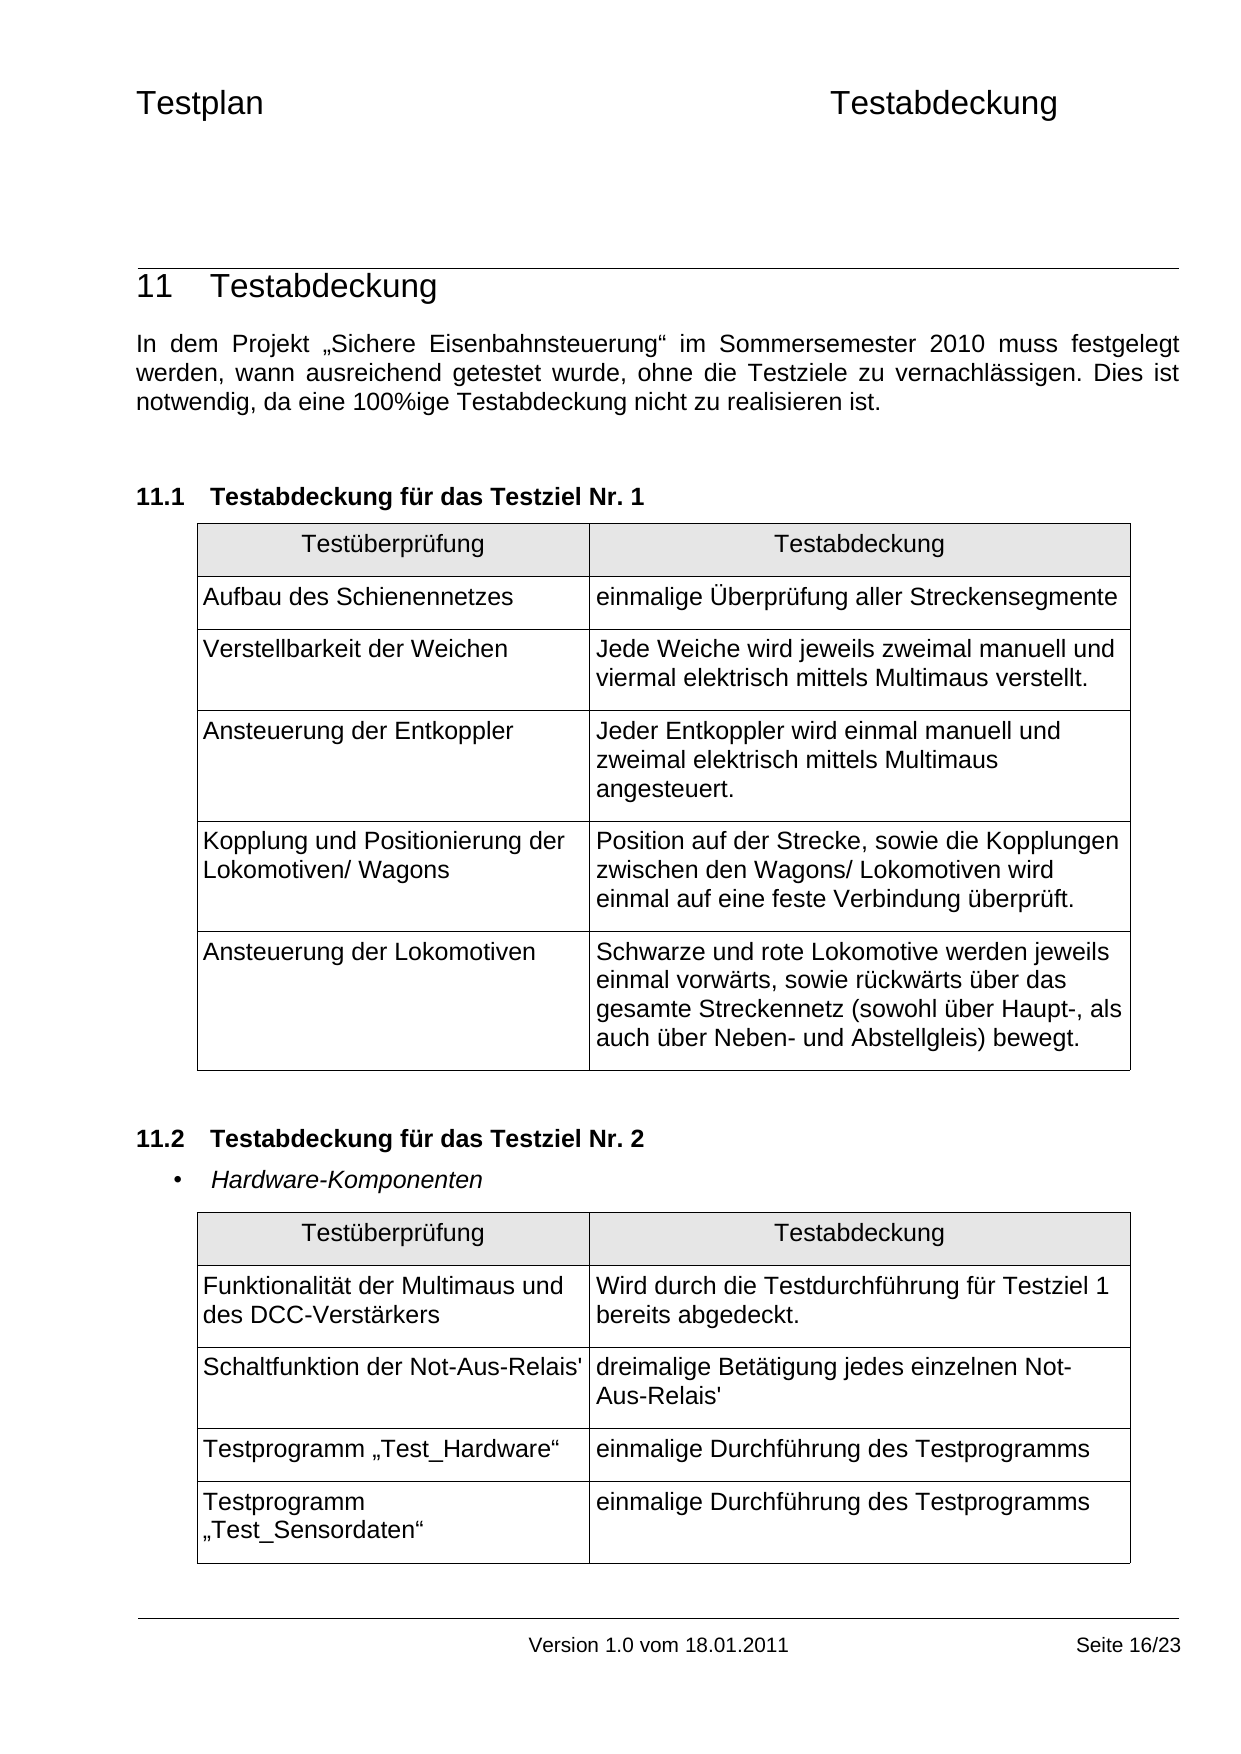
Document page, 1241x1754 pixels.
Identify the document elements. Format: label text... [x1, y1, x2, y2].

table_header Testüberprüfung [198, 524, 589, 576]
table_header Testabdeckung [590, 524, 1130, 576]
table_cell Schwarze und rote Lokomotive werden jeweils einmal vorwärts, sowie rückwärts über das gesamte Streckennetz (sowohl über Haupt-, als auch über Neben- und Abstellgleis) bewegt. [590, 932, 1130, 1070]
subtitle Testabdeckung für das Testziel Nr. 1 [136, 482, 1181, 511]
table_cell Schaltfunktion der Not-Aus-Relais' [198, 1348, 589, 1428]
table_cell Position auf der Strecke, sowie die Kopplungen zwischen den Wagons/ Lokomotiven wird einmal auf eine feste Verbindung überprüft. [590, 822, 1130, 931]
table_cell Kopplung und Positionierung der Lokomotiven/ Wagons [198, 822, 589, 931]
table_cell Testprogramm „Test_Hardware“ [198, 1429, 589, 1481]
list Hardware-Komponenten [173, 1165, 1181, 1194]
table_cell einmalige Durchführung des Testprogramms [590, 1429, 1130, 1481]
table_cell einmalige Durchführung des Testprogramms [590, 1482, 1130, 1562]
text In dem Projekt „Sichere Eisenbahnsteuerung“ im Sommersemester 2010 muss festgelegt werden, wann ausreichend getestet wurde, ohne die Testziele zu vernachlässigen. Dies ist notwendig, da eine 100%ige Testabdeckung nicht zu realisieren ist. [136, 329, 1181, 416]
table_cell Aufbau des Schienennetzes [198, 577, 589, 629]
table_cell dreimalige Betätigung jedes einzelnen Not-Aus-Relais' [590, 1348, 1130, 1428]
table_header Testüberprüfung [198, 1213, 589, 1265]
table_cell Jede Weiche wird jeweils zweimal manuell und viermal elektrisch mittels Multimaus verstellt. [590, 630, 1130, 710]
table_cell Ansteuerung der Lokomotiven [198, 932, 589, 1070]
subtitle Testabdeckung [136, 289, 432, 304]
table_cell Wird durch die Testdurchführung für Testziel 1 bereits abgedeckt. [590, 1266, 1130, 1347]
table_cell Ansteuerung der Entkoppler [198, 711, 589, 821]
table_header Testabdeckung [590, 1213, 1130, 1265]
table_cell Testprogramm „Test_Sensordaten“ [198, 1482, 589, 1562]
subtitle Testabdeckung für das Testziel Nr. 2 [136, 1124, 1181, 1152]
table_cell Jeder Entkoppler wird einmal manuell und zweimal elektrisch mittels Multimaus angesteuert. [590, 711, 1130, 821]
subtitle Testabdeckung [431, 289, 1181, 304]
table_cell Funktionalität der Multimaus und des DCC-Verstärkers [198, 1266, 589, 1347]
table_cell einmalige Überprüfung aller Streckensegmente [590, 577, 1130, 629]
table_cell Verstellbarkeit der Weichen [198, 630, 589, 710]
